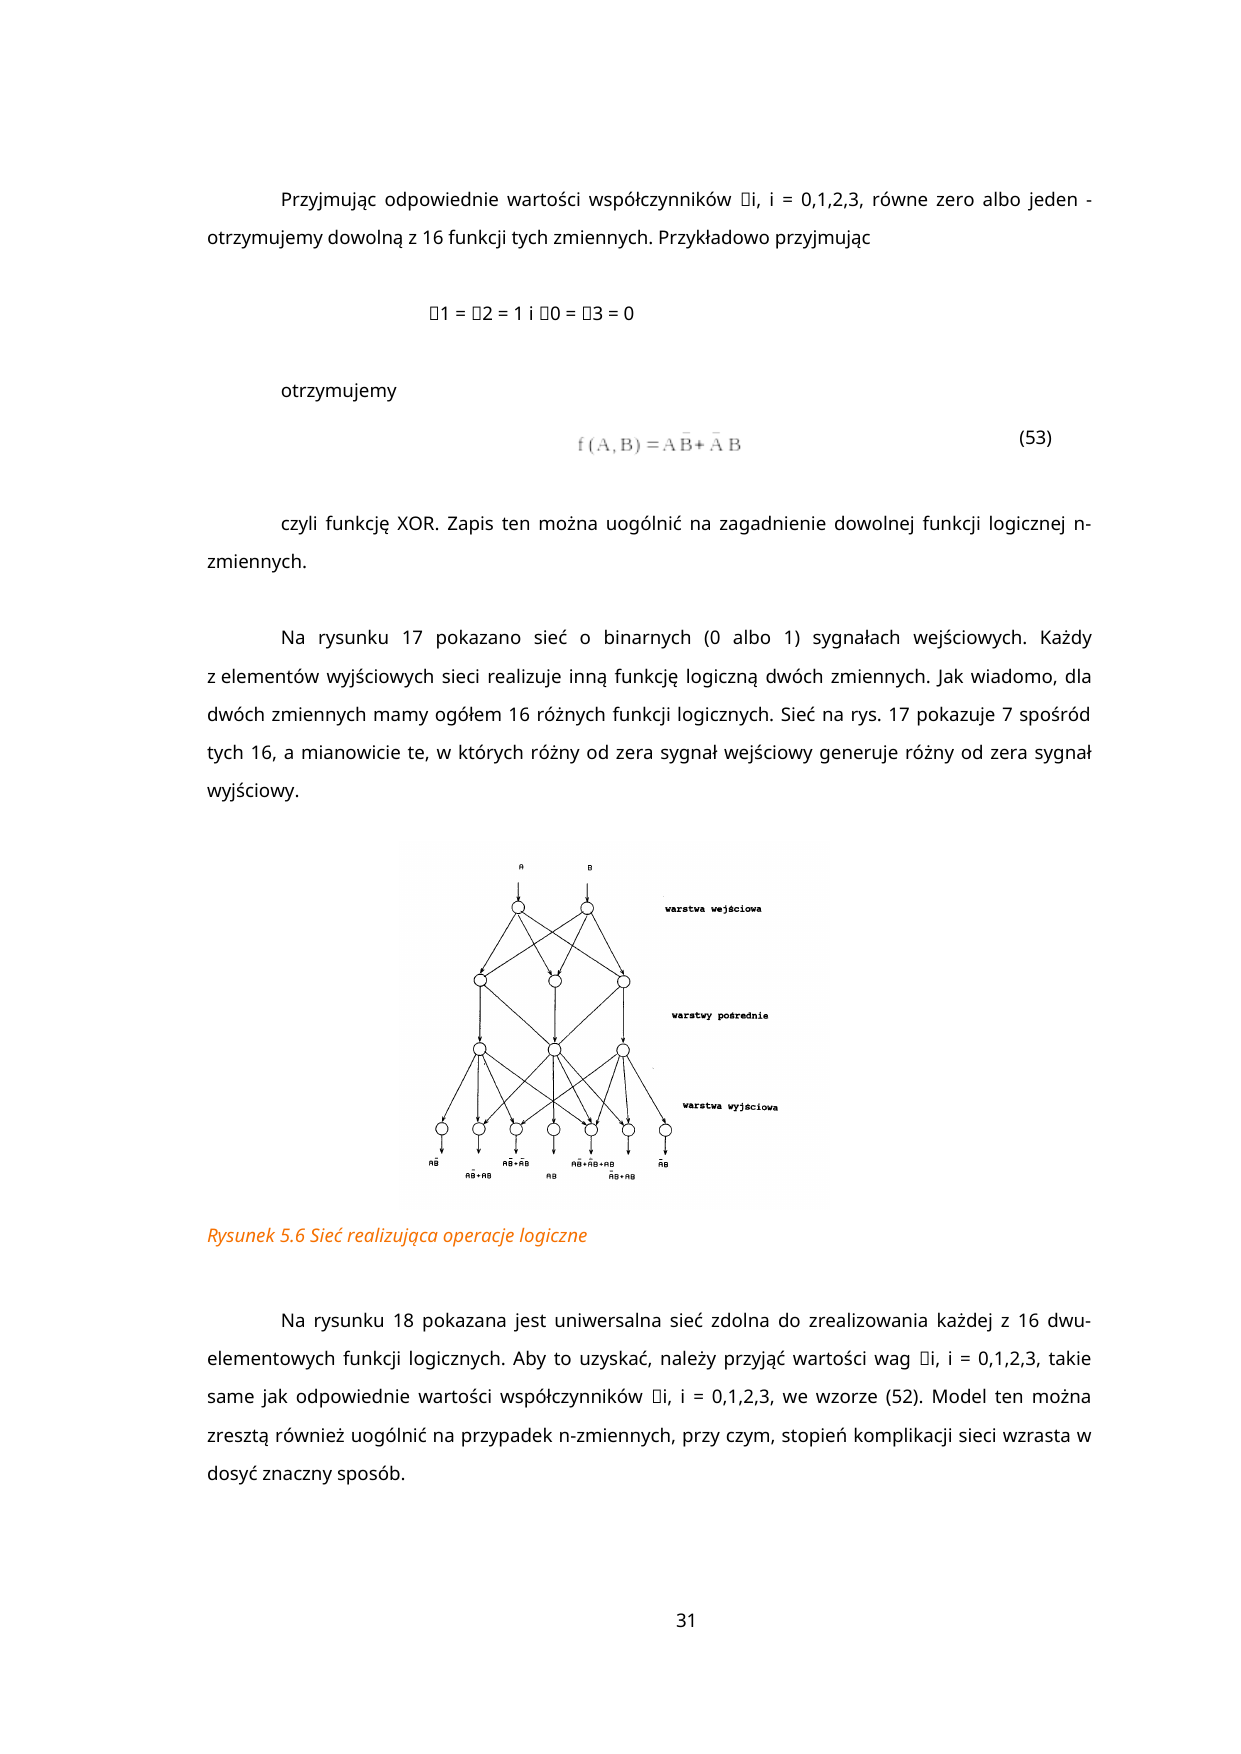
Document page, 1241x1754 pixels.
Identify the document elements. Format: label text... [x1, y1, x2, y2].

text otrzymujemy [207, 377, 1092, 403]
text Na rysunku 17 pokazano sieć o binarnych (0 albo 1) sygnałach wejściowych. Każdy z elementów wyjściowych sieci realizuje inną funkcję logiczną dwóch zmiennych. Jak wiadomo, dla dwóch zmiennych mamy ogółem 16 różnych funkcji logicznych. Sieć na rys. 17 pokazuje 7 spośród tych 16, a mianowicie te, w których różny od zera sygnał wejściowy generuje różny od zera sygnał wyjściowy. [207, 625, 1092, 803]
text Na rysunku 18 pokazana jest uniwersalna sieć zdolna do zrealizowania każdej z 16 dwu-elementowych funkcji logicznych. Aby to uzyskać, należy przyjąć wartości wag i, i = 0,1,2,3, takie same jak odpowiednie wartości współczynników i, i = 0,1,2,3, we wzorze (52). Model ten można zresztą również uogólnić na przypadek n-zmiennych, przy czym, stopień komplikacji sieci wzrasta w dosyć znaczny sposób. [207, 1307, 1092, 1486]
text (53) [207, 415, 1092, 459]
text czyli funkcję XOR. Zapis ten można uogólnić na zagadnienie dowolnej funkcji logicznej n-zmiennych. [207, 510, 1092, 574]
picture [398, 841, 831, 1210]
text Rysunek 5.6 Sieć realizująca operacje logiczne [207, 854, 1092, 1248]
text Przyjmując odpowiednie wartości współczynników i, i = 0,1,2,3, równe zero albo jeden - otrzymujemy dowolną z 16 funkcji tych zmiennych. Przykładowo przyjmując [207, 186, 1092, 250]
text 1 = 2 = 1 i 0 = 3 = 0 [207, 301, 1092, 326]
